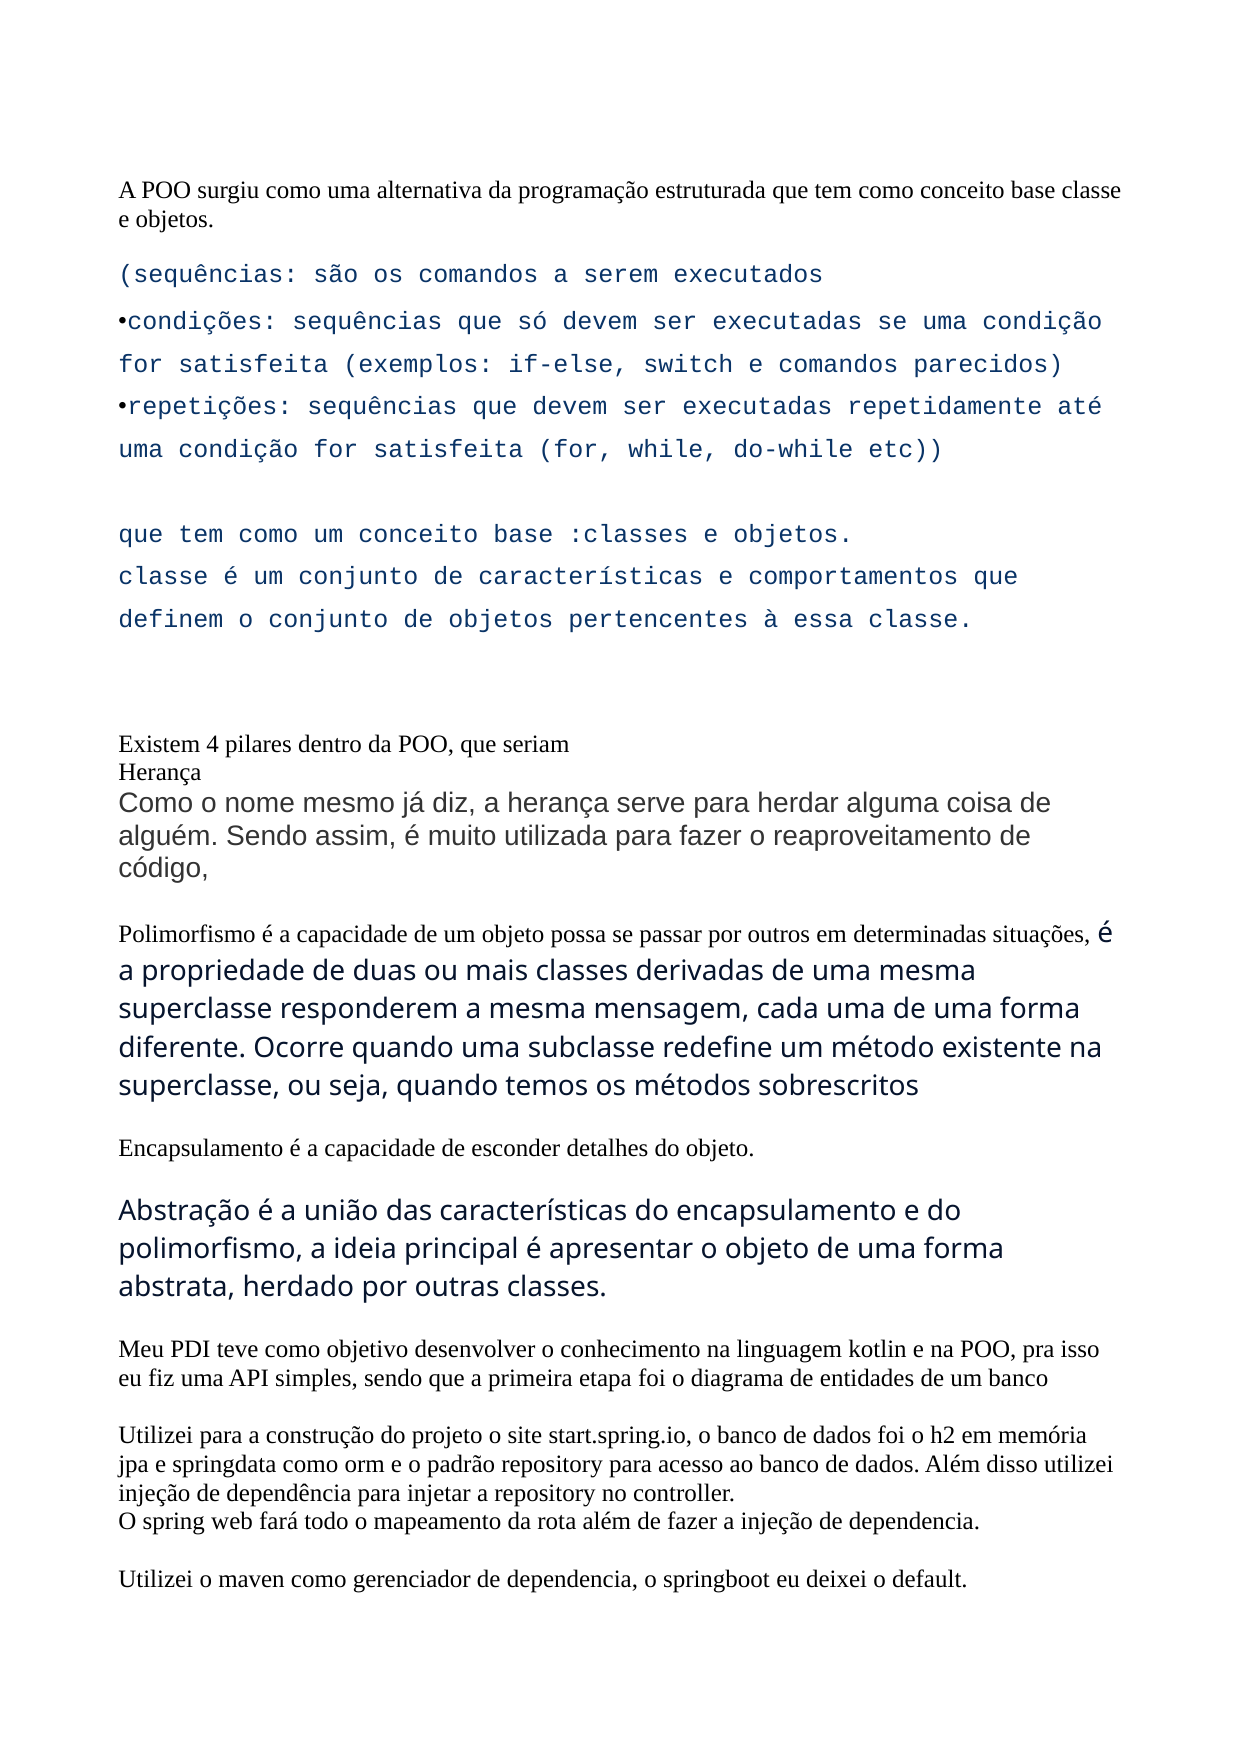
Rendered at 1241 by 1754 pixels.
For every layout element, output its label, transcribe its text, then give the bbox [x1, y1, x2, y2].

text Existem 4 pilares dentro da POO, que seriam [118, 729, 1122, 757]
text Encapsulamento é a capacidade de esconder detalhes do objeto. [118, 1133, 1122, 1161]
text Polimorfismo é a capacidade de um objeto possa se passar por outros em determinadas situações, é a propriedade de duas ou mais classes derivadas de uma mesma superclasse responderem a mesma mensagem, cada uma de uma forma diferente. Ocorre quando uma subclasse redefine um método existente na superclasse, ou seja, quando temos os métodos sobrescritos [118, 912, 1122, 1104]
text classe é um conjunto de características e comportamentos que definem o conjunto de objetos pertencentes à essa classe. [118, 564, 1122, 635]
text Abstração é a união das características do encapsulamento e do polimorfismo, a ideia principal é apresentar o objeto de uma forma abstrata, herdado por outras classes. [118, 1190, 1122, 1305]
text O spring web fará todo o mapeamento da rota além de fazer a injeção de dependencia. [118, 1506, 1122, 1535]
list repetições: sequências que devem ser executadas repetidamente até uma condição for satisfeita (for, while, do-while etc)) [118, 394, 1122, 465]
text (sequências: são os comandos a serem executados [118, 262, 1122, 290]
text Herança [118, 757, 1122, 786]
text que tem como um conceito base :classes e objetos. [118, 521, 1122, 550]
list condições: sequências que só devem ser executadas se uma condição for satisfeita (exemplos: if-else, switch e comandos parecidos) [118, 309, 1122, 380]
text Meu PDI teve como objetivo desenvolver o conhecimento na linguagem kotlin e na POO, pra isso eu fiz uma API simples, sendo que a primeira etapa foi o diagrama de entidades de um banco [118, 1334, 1122, 1391]
text Utilizei para a construção do projeto o site start.spring.io, o banco de dados foi o h2 em memória jpa e springdata como orm e o padrão repository para acesso ao banco de dados. Além disso utilizei injeção de dependência para injetar a repository no controller. [118, 1420, 1122, 1506]
text Utilizei o maven como gerenciador de dependencia, o springboot eu deixei o default. [118, 1564, 1122, 1593]
text Como o nome mesmo já diz, a herança serve para herdar alguma coisa de alguém. Sendo assim, é muito utilizada para fazer o reaproveitamento de código, [118, 786, 1122, 883]
text A POO surgiu como uma alternativa da programação estruturada que tem como conceito base classe e objetos. [118, 176, 1122, 233]
